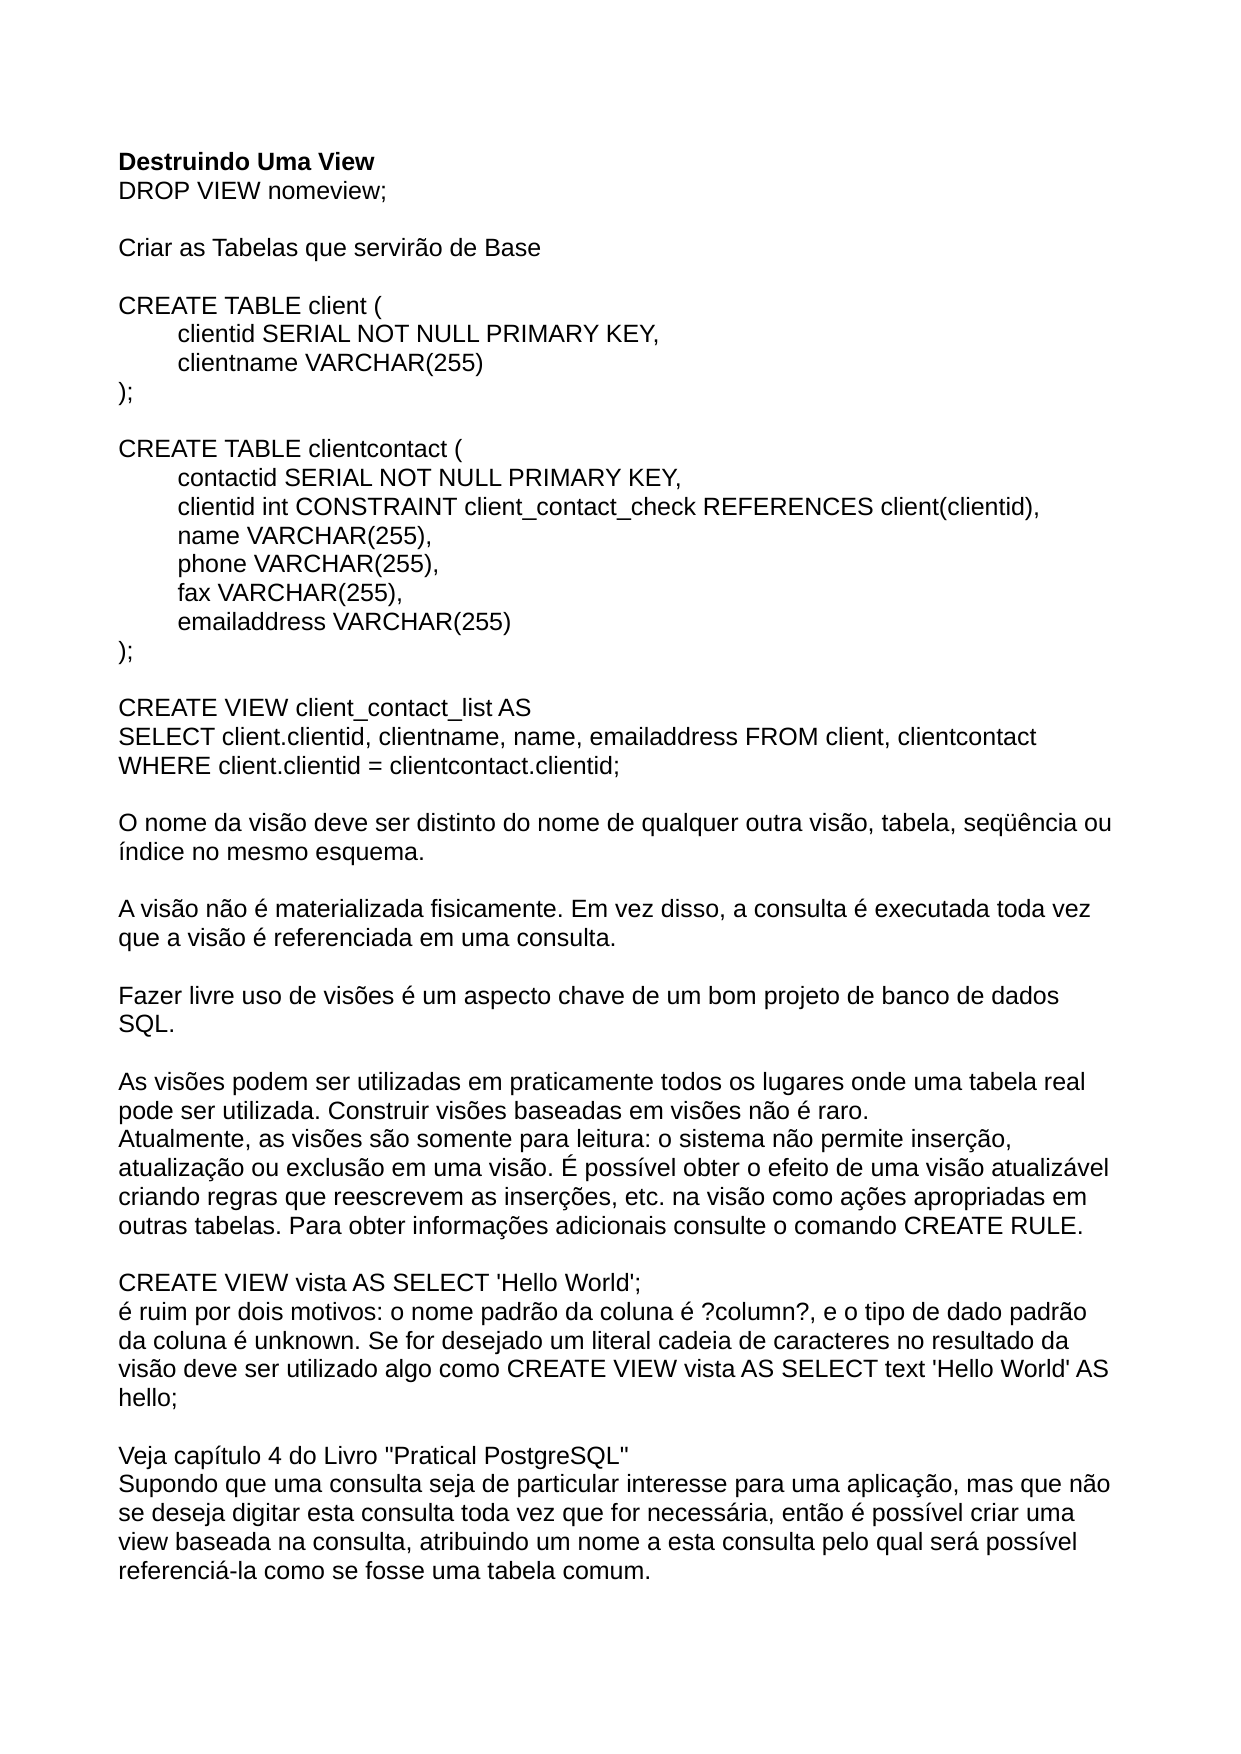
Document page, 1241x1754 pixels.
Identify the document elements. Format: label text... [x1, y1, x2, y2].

text clientname VARCHAR(255) [118, 348, 1122, 377]
text clientid SERIAL NOT NULL PRIMARY KEY, [118, 319, 1122, 348]
text WHERE client.clientid = clientcontact.clientid; [118, 751, 1122, 779]
text Fazer livre uso de visões é um aspecto chave de um bom projeto de banco de dados SQL. [118, 981, 1122, 1038]
text é ruim por dois motivos: o nome padrão da coluna é ?column?, e o tipo de dado padrão da coluna é unknown. Se for desejado um literal cadeia de caracteres no resultado da visão deve ser utilizado algo como CREATE VIEW vista AS SELECT text 'Hello World' AS hello; [118, 1297, 1122, 1412]
text Criar as Tabelas que servirão de Base [118, 233, 1122, 262]
text clientid int CONSTRAINT client_contact_check REFERENCES client(clientid), [118, 492, 1122, 521]
text phone VARCHAR(255), [118, 549, 1122, 578]
text DROP VIEW nomeview; [118, 176, 1122, 204]
text CREATE TABLE clientcontact ( [118, 434, 1122, 463]
text fax VARCHAR(255), [118, 578, 1122, 607]
text emailaddress VARCHAR(255) [118, 607, 1122, 636]
text Veja capítulo 4 do Livro "Pratical PostgreSQL" [118, 1441, 1122, 1469]
text Supondo que uma consulta seja de particular interesse para uma aplicação, mas que não se deseja digitar esta consulta toda vez que for necessária, então é possível criar uma view baseada na consulta, atribuindo um nome a esta consulta pelo qual será possível referenciá-la como se fosse uma tabela comum. [118, 1469, 1122, 1584]
text A visão não é materializada fisicamente. Em vez disso, a consulta é executada toda vez que a visão é referenciada em uma consulta. [118, 894, 1122, 952]
text contactid SERIAL NOT NULL PRIMARY KEY, [118, 463, 1122, 492]
text As visões podem ser utilizadas em praticamente todos os lugares onde uma tabela real pode ser utilizada. Construir visões baseadas em visões não é raro. [118, 1067, 1122, 1124]
text CREATE TABLE client ( [118, 291, 1122, 319]
text CREATE VIEW vista AS SELECT 'Hello World'; [118, 1268, 1122, 1297]
text Destruindo Uma View [118, 147, 1122, 176]
text Atualmente, as visões são somente para leitura: o sistema não permite inserção, atualização ou exclusão em uma visão. É possível obter o efeito de uma visão atualizável criando regras que reescrevem as inserções, etc. na visão como ações apropriadas em outras tabelas. Para obter informações adicionais consulte o comando CREATE RULE. [118, 1124, 1122, 1239]
text name VARCHAR(255), [118, 521, 1122, 549]
text ); [118, 636, 1122, 664]
text CREATE VIEW client_contact_list AS [118, 693, 1122, 722]
text O nome da visão deve ser distinto do nome de qualquer outra visão, tabela, seqüência ou índice no mesmo esquema. [118, 808, 1122, 866]
text ); [118, 377, 1122, 406]
text SELECT client.clientid, clientname, name, emailaddress FROM client, clientcontact [118, 722, 1122, 751]
